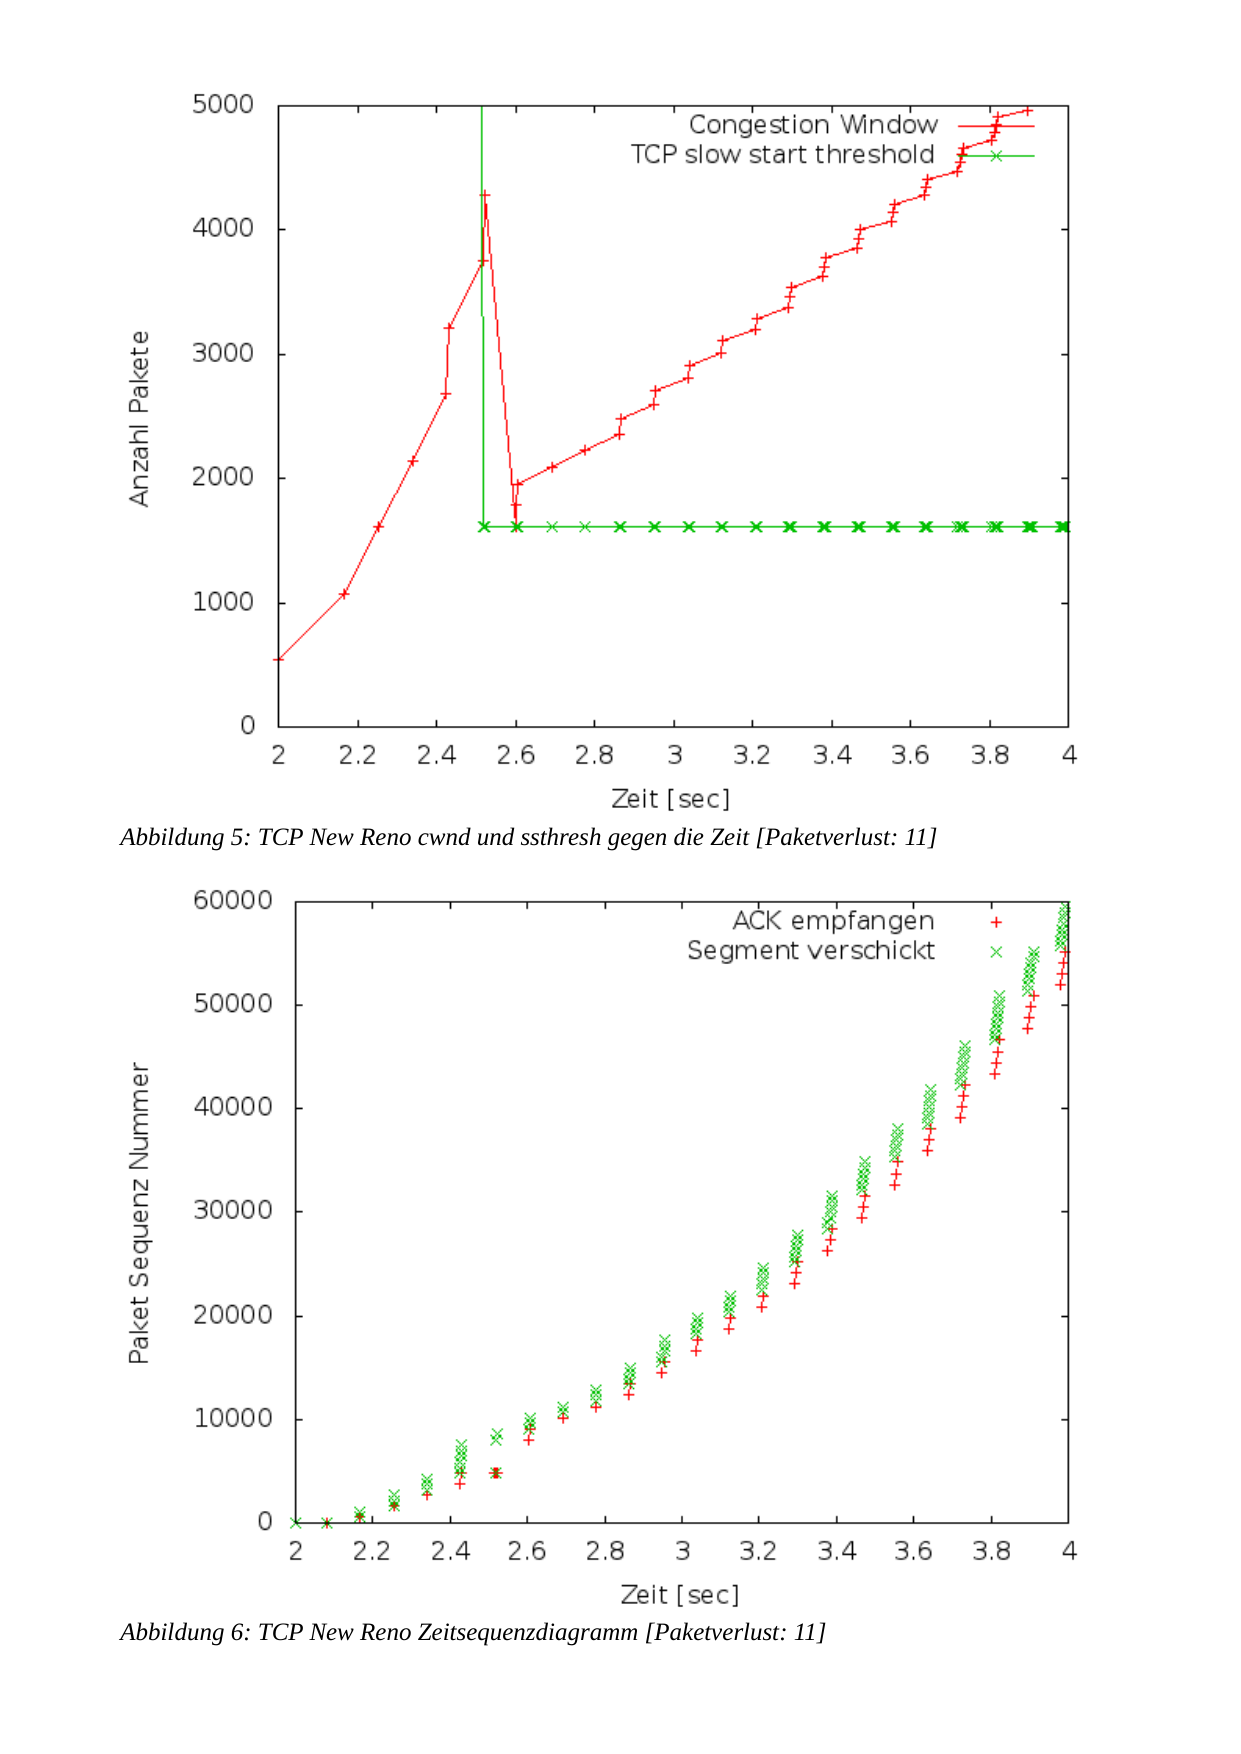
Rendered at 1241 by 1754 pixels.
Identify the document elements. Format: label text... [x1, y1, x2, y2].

picture [120, 71, 1121, 822]
text Abbildung 6: TCP New Reno Zeitsequenzdiagramm [Paketverlust: 11] [120, 1618, 1120, 1646]
text Abbildung 5: TCP New Reno cwnd und ssthresh gegen die Zeit [Paketverlust: 11] [120, 822, 1120, 850]
picture [120, 867, 1121, 1618]
